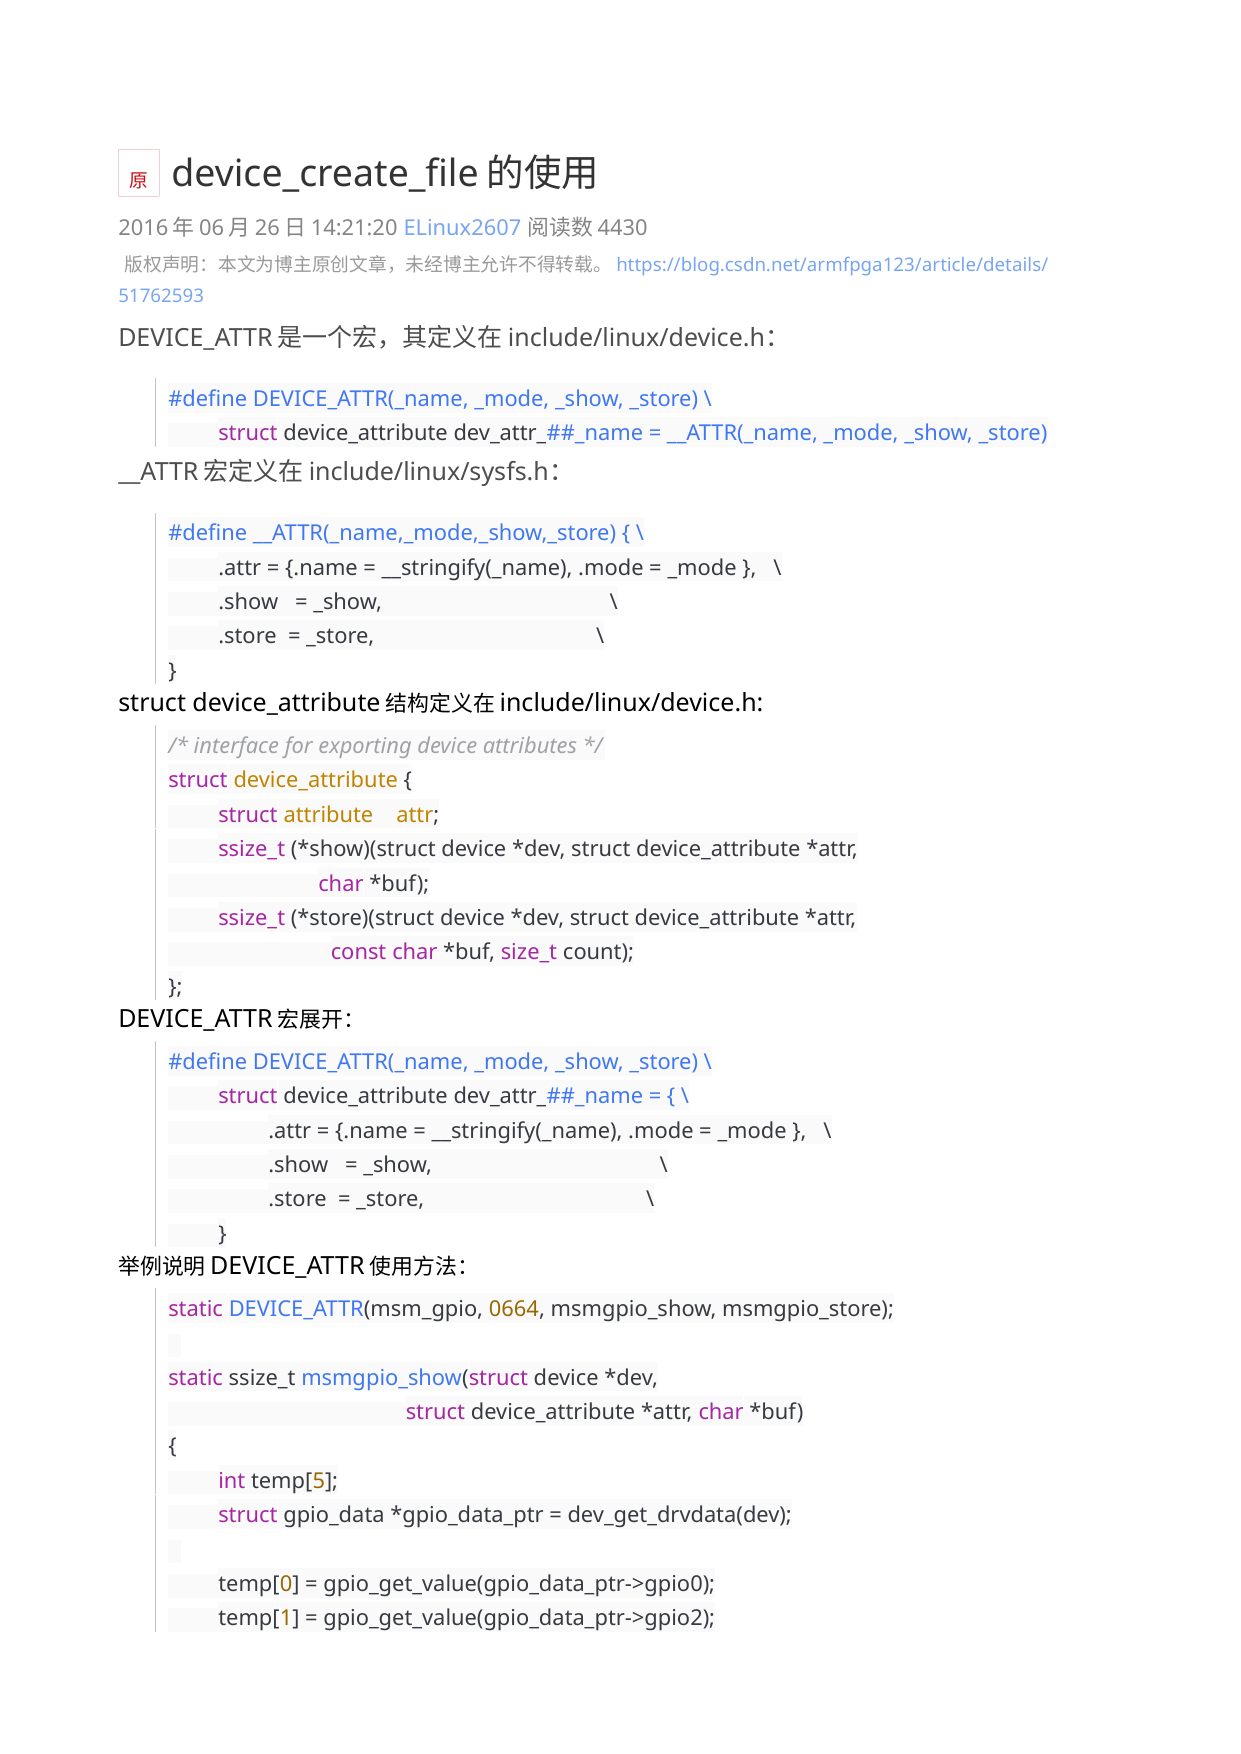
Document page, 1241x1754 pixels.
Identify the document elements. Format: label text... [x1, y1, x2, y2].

text struct device_attribute *attr, char *buf) [156, 1391, 1122, 1426]
text [118, 581, 155, 616]
text [118, 725, 155, 760]
text struct device_attribute结构定义在include/linux/device.h: [118, 684, 1122, 719]
text [118, 1460, 155, 1494]
text __ATTR宏定义在include/linux/sysfs.h： [118, 447, 1122, 488]
text temp[1] = gpio_get_value(gpio_data_ptr->gpio2); [156, 1598, 1122, 1632]
text .show = _show, \ [156, 1144, 1122, 1179]
text .attr = {.name = __stringify(_name), .mode = _mode }, \ [156, 1110, 1122, 1144]
text [118, 1110, 155, 1144]
text struct device_attribute dev_attr_##_name = { \ [156, 1076, 1122, 1110]
text ssize_t (*store)(struct device *dev, struct device_attribute *attr, [156, 897, 1122, 932]
text [118, 1426, 155, 1460]
text static DEVICE_ATTR(msm_gpio, 0664, msmgpio_show, msmgpio_store); [156, 1288, 1122, 1323]
text .attr = {.name = __stringify(_name), .mode = _mode }, \ [156, 547, 1122, 581]
text .store = _store, \ [156, 616, 1122, 650]
text [118, 794, 155, 828]
text int temp[5]; [156, 1460, 1122, 1494]
text [118, 547, 155, 581]
text [118, 966, 155, 1000]
text [118, 932, 155, 966]
text [118, 1213, 155, 1247]
text [118, 1563, 155, 1598]
text [118, 863, 155, 897]
text [118, 650, 155, 684]
text [118, 378, 155, 413]
text }; [156, 966, 1122, 1000]
text ssize_t (*show)(struct device *dev, struct device_attribute *attr, [156, 828, 1122, 863]
text char *buf); [156, 863, 1122, 897]
text [118, 513, 155, 547]
text 原 [121, 152, 156, 193]
text struct device_attribute dev_attr_##_name = __ATTR(_name, _mode, _show, _store) [156, 413, 1122, 447]
text [118, 1391, 155, 1426]
text /* interface for exporting device attributes */ [156, 725, 1122, 760]
text #define __ATTR(_name,_mode,_show,_store) { \ [156, 513, 1122, 547]
text struct device_attribute { [156, 760, 1122, 794]
text 举例说明DEVICE_ATTR使用方法： [118, 1247, 1122, 1282]
text } [156, 650, 1122, 684]
text [118, 1494, 155, 1529]
text .store = _store, \ [156, 1179, 1122, 1213]
text [118, 760, 155, 794]
text 2016年06月26日 14:21:20 ELinux2607 阅读数 4430 [118, 210, 1100, 242]
text #define DEVICE_ATTR(_name, _mode, _show, _store) \ [156, 1041, 1122, 1076]
text [118, 1598, 155, 1632]
text [118, 1144, 155, 1179]
text struct gpio_data *gpio_data_ptr = dev_get_drvdata(dev); [156, 1494, 1122, 1529]
text #define DEVICE_ATTR(_name, _mode, _show, _store) \ [156, 378, 1122, 413]
text [118, 1179, 155, 1213]
subtitle device_create_file的使用 [118, 143, 1122, 198]
text DEVICE_ATTR宏展开： [118, 1000, 1122, 1034]
text 版权声明：本文为博主原创文章，未经博主允许不得转载。 https://blog.csdn.net/armfpga123/article/details/51762593 [118, 248, 1122, 308]
text [118, 1288, 155, 1323]
text [118, 1076, 155, 1110]
text [118, 1357, 155, 1391]
text [118, 1041, 155, 1076]
text struct attribute attr; [156, 794, 1122, 828]
text static ssize_t msmgpio_show(struct device *dev, [156, 1357, 1122, 1391]
text { [156, 1426, 1122, 1460]
text } [156, 1213, 1122, 1247]
text temp[0] = gpio_get_value(gpio_data_ptr->gpio0); [156, 1563, 1122, 1598]
text .show = _show, \ [156, 581, 1122, 616]
text [118, 616, 155, 650]
text DEVICE_ATTR是一个宏，其定义在include/linux/device.h： [118, 313, 1122, 353]
text const char *buf, size_t count); [156, 932, 1122, 966]
